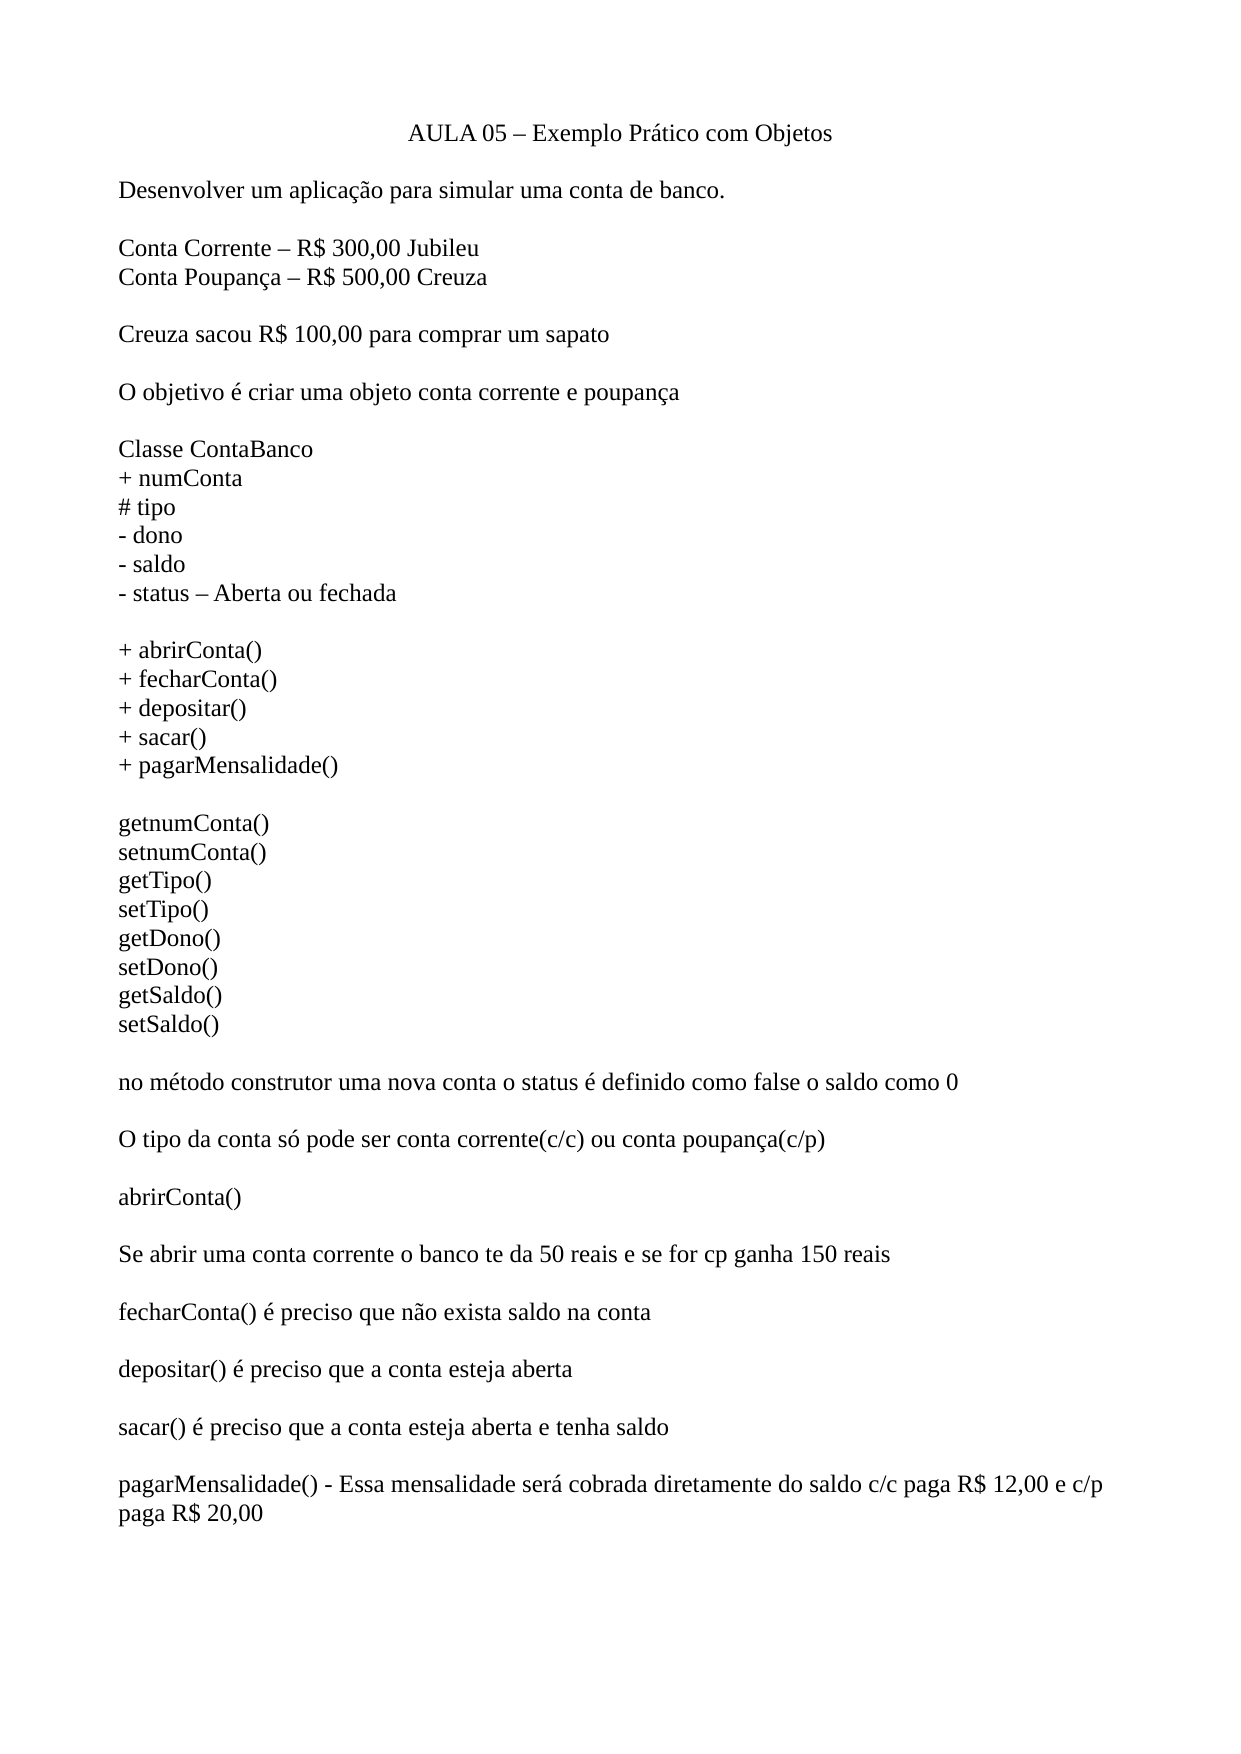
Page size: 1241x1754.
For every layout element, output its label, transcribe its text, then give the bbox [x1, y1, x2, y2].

text fecharConta() é preciso que não exista saldo na conta [118, 1297, 1122, 1326]
text O objetivo é criar uma objeto conta corrente e poupança [118, 377, 1122, 406]
text + sacar() [118, 722, 1122, 751]
text no método construtor uma nova conta o status é definido como false o saldo como 0 [118, 1067, 1122, 1096]
text - saldo [118, 549, 1122, 578]
text setnumConta() [118, 837, 1122, 866]
text setSaldo() [118, 1009, 1122, 1038]
text Conta Corrente – R$ 300,00 Jubileu [118, 233, 1122, 262]
text + pagarMensalidade() [118, 751, 1122, 779]
text sacar() é preciso que a conta esteja aberta e tenha saldo [118, 1412, 1122, 1441]
text abrirConta() [118, 1182, 1122, 1211]
text Creuza sacou R$ 100,00 para comprar um sapato [118, 319, 1122, 348]
text depositar() é preciso que a conta esteja aberta [118, 1354, 1122, 1383]
text setDono() [118, 952, 1122, 981]
text # tipo [118, 492, 1122, 521]
text getTipo() [118, 866, 1122, 894]
text getnumConta() [118, 808, 1122, 837]
text + numConta [118, 463, 1122, 492]
text getDono() [118, 923, 1122, 952]
text Desenvolver um aplicação para simular uma conta de banco. [118, 176, 1122, 204]
text getSaldo() [118, 981, 1122, 1009]
text Classe ContaBanco [118, 434, 1122, 463]
text O tipo da conta só pode ser conta corrente(c/c) ou conta poupança(c/p) [118, 1124, 1122, 1153]
text Conta Poupança – R$ 500,00 Creuza [118, 262, 1122, 291]
text + depositar() [118, 693, 1122, 722]
text - status – Aberta ou fechada [118, 578, 1122, 607]
text AULA 05 – Exemplo Prático com Objetos [118, 118, 1122, 147]
text Se abrir uma conta corrente o banco te da 50 reais e se for cp ganha 150 reais [118, 1239, 1122, 1268]
text + abrirConta() [118, 636, 1122, 664]
text + fecharConta() [118, 664, 1122, 693]
text - dono [118, 521, 1122, 549]
text setTipo() [118, 894, 1122, 923]
text pagarMensalidade() - Essa mensalidade será cobrada diretamente do saldo c/c paga R$ 12,00 e c/p paga R$ 20,00 [118, 1469, 1122, 1527]
